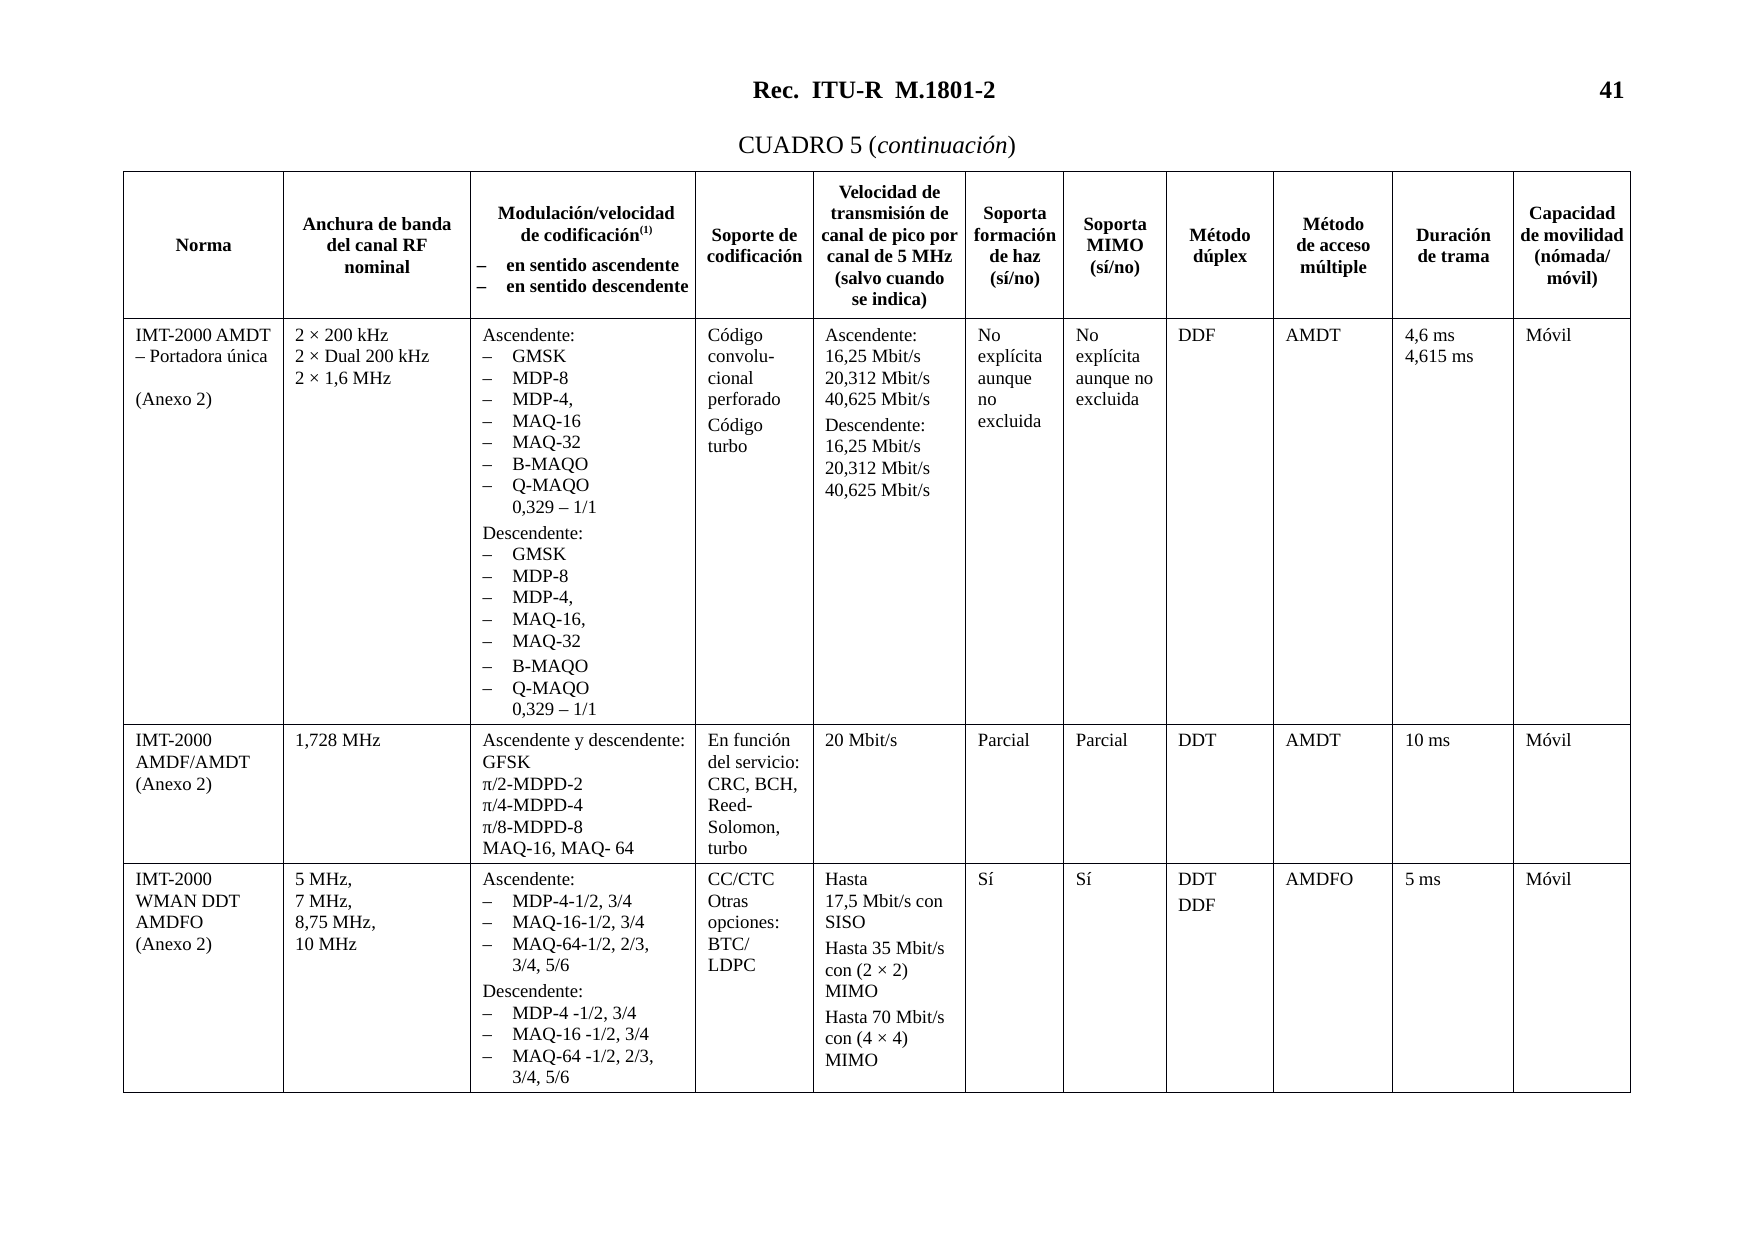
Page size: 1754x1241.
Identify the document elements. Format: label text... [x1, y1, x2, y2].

table_cell Sí [1064, 864, 1166, 1092]
table_cell 5 ms [1393, 864, 1513, 1092]
table_cell Sí [966, 864, 1063, 1092]
table_cell 1,728 MHz [284, 725, 470, 863]
table_header Método de acceso múltiple [1274, 172, 1392, 318]
table_cell Parcial [1064, 725, 1166, 863]
table_cell Móvil [1514, 864, 1630, 1092]
table_header Anchura de banda del canal RF nominal [284, 172, 470, 318]
table_header Velocidad de transmisión de canal de pico por canal de 5 MHz (salvo cuando se indica) [814, 172, 965, 318]
table_cell No explícita aunque no excluida [966, 319, 1063, 724]
table_cell DDF [1167, 319, 1273, 724]
table_cell 2 × 200 kHz 2 × Dual 200 kHz 2 × 1,6 MHz [284, 319, 470, 724]
table_header Soporte de codificación [696, 172, 813, 318]
table_header Soporta formación de haz (sí/no) [966, 172, 1063, 318]
table_cell Código convolu- cional perforado Código turbo [696, 319, 813, 724]
table_header Soporta MIMO (sí/no) [1064, 172, 1166, 318]
table_cell IMT-2000 AMDF/AMDT (Anexo 2) [124, 725, 283, 863]
table_cell 20 Mbit/s [814, 725, 965, 863]
table_cell Móvil [1514, 319, 1630, 724]
table_cell Hasta 17,5 Mbit/s con SISO Hasta 35 Mbit/s con (2 × 2) MIMO Hasta 70 Mbit/s con (4 × 4) MIMO [814, 864, 965, 1092]
table_cell Ascendente: – MDP-4-1/2, 3/4 – MAQ-16-1/2, 3/4 – MAQ-64-1/2, 2/3, 3/4, 5/6 Descendente: – MDP-4 -1/2, 3/4 – MAQ-16 -1/2, 3/4 – MAQ-64 -1/2, 2/3, 3/4, 5/6 [471, 864, 695, 1092]
table_cell 5 MHz, 7 MHz, 8,75 MHz, 10 MHz [284, 864, 470, 1092]
table_cell Móvil [1514, 725, 1630, 863]
table_cell AMDT [1274, 725, 1392, 863]
table_cell Ascendente: 16,25 Mbit/s 20,312 Mbit/s 40,625 Mbit/s Descendente: 16,25 Mbit/s 20,312 Mbit/s 40,625 Mbit/s [814, 319, 965, 724]
table_cell IMT-2000 AMDT – Portadora única (Anexo 2) [124, 319, 283, 724]
table_header Capacidad de movilidad (nómada/ móvil) [1514, 172, 1630, 318]
table_cell IMT-2000 WMAN DDT AMDFO (Anexo 2) [124, 864, 283, 1092]
table_cell 10 ms [1393, 725, 1513, 863]
table_header Método dúplex [1167, 172, 1273, 318]
table_cell En función del servicio: CRC, BCH, Reed-Solomon, turbo [696, 725, 813, 863]
table_cell Ascendente y descendente: GFSK π/2-MDPD-2 π/4-MDPD-4 π/8-MDPD-8 MAQ-16, MAQ- 64 [471, 725, 695, 863]
text CUADRO 5 (continuación) [118, 130, 1636, 159]
table_cell Ascendente: – GMSK – MDP-8 – MDP-4, – MAQ-16 – MAQ-32 – B-MAQO – Q-MAQO 0,329 – 1/1 Descendente: – GMSK – MDP-8 – MDP-4, – MAQ-16, – MAQ-32 – B-MAQO – Q-MAQO 0,329 – 1/1 [471, 319, 695, 724]
table_cell 4,6 ms 4,615 ms [1393, 319, 1513, 724]
table_cell AMDT [1274, 319, 1392, 724]
table_cell AMDFO [1274, 864, 1392, 1092]
table_header Modulación/velocidad de codificación(1) – en sentido ascendente – en sentido descendente [471, 172, 695, 318]
table_cell DDT DDF [1167, 864, 1273, 1092]
table_header Duración de trama [1393, 172, 1513, 318]
table_cell No explícita aunque no excluida [1064, 319, 1166, 724]
table_cell Parcial [966, 725, 1063, 863]
table_cell CC/CTC Otras opciones: BTC/ LDPC [696, 864, 813, 1092]
table_header Norma [124, 172, 283, 318]
table_cell DDT [1167, 725, 1273, 863]
